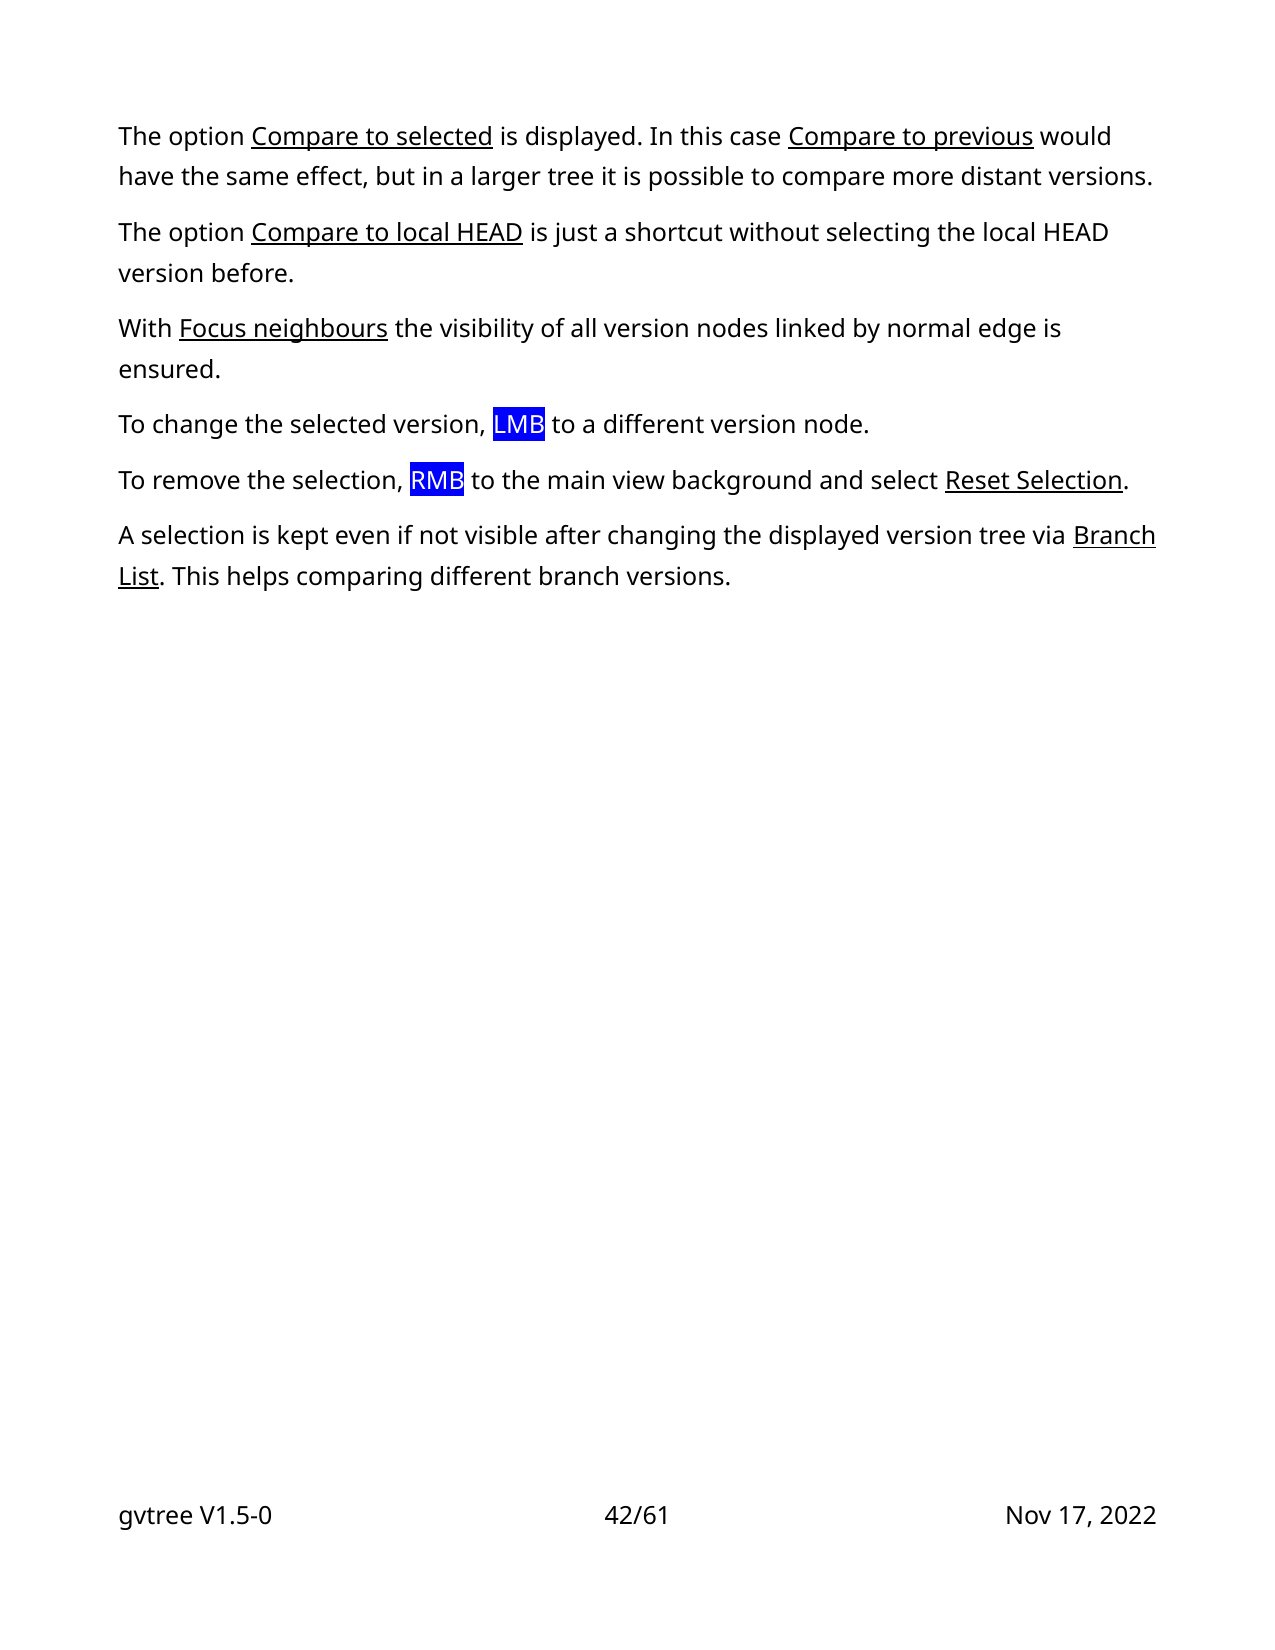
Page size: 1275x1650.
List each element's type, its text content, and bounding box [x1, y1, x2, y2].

text The option Compare to selected is displayed. In this case Compare to previous would have the same effect, but in a larger tree it is possible to compare more distant versions. [118, 118, 1157, 193]
text The option Compare to local HEAD is just a shortcut without selecting the local HEAD version before. [118, 214, 1157, 289]
text To remove the selection, RMB to the main view background and select Reset Selection. [118, 462, 1157, 496]
text With Focus neighbours the visibility of all version nodes linked by normal edge is ensured. [118, 311, 1157, 386]
text A selection is kept even if not visible after changing the displayed version tree via Branch List. This helps comparing different branch versions. [118, 518, 1157, 593]
text To change the selected version, LMB to a different version node. [118, 407, 1157, 441]
